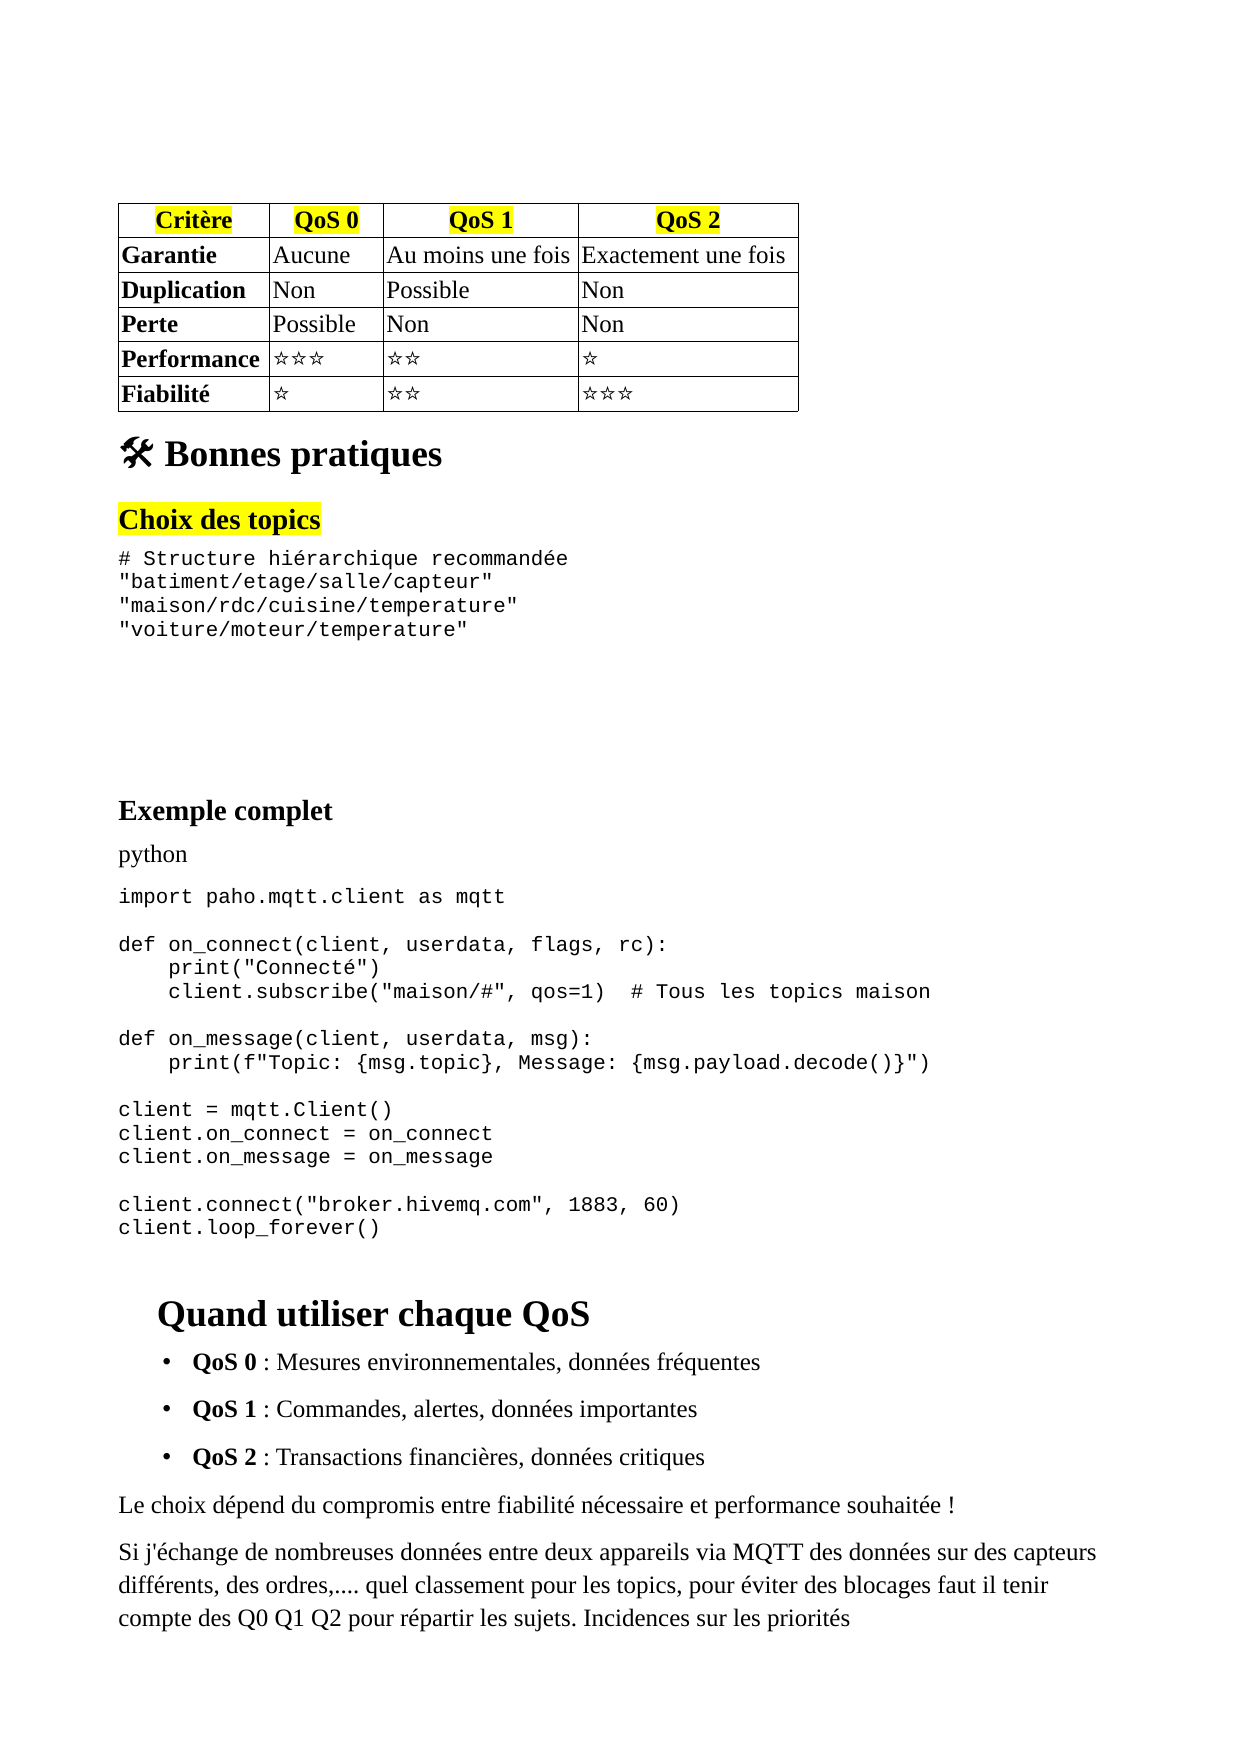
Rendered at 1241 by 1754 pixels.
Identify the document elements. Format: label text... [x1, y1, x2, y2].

table_header QoS 2 [579, 204, 798, 237]
table_cell Non [579, 273, 798, 307]
subtitle 💡 Quand utiliser chaque QoS [118, 1291, 1122, 1334]
table_cell Fiabilité [119, 377, 269, 411]
table_cell Duplication [119, 273, 269, 307]
table_cell ⭐⭐ [384, 377, 578, 411]
table_cell Non [270, 273, 383, 307]
text def on_connect(client, userdata, flags, rc): [118, 934, 1122, 957]
list QoS 0 : Mesures environnementales, données fréquentes [162, 1347, 1122, 1376]
text import paho.mqtt.client as mqtt [118, 886, 1122, 910]
text client.on_connect = on_connect [118, 1123, 1122, 1146]
list QoS 1 : Commandes, alertes, données importantes [162, 1394, 1122, 1423]
subtitle Exemple complet [118, 793, 1122, 826]
table_cell Non [579, 308, 798, 341]
table_cell ⭐ [270, 377, 383, 411]
text client.loop_forever() [118, 1217, 1122, 1241]
text # Structure hiérarchique recommandée [118, 548, 1122, 571]
table_cell Exactement une fois [579, 238, 798, 272]
text "batiment/etage/salle/capteur" [118, 571, 1122, 595]
text print("Connecté") [118, 957, 1122, 981]
subtitle Choix des topics [118, 502, 1122, 535]
text print(f"Topic: {msg.topic}, Message: {msg.payload.decode()}") [118, 1052, 1122, 1076]
table_header Critère [119, 204, 269, 237]
text "voiture/moteur/temperature" [118, 619, 1122, 642]
table_header QoS 1 [384, 204, 578, 237]
text python [118, 839, 1122, 867]
text "maison/rdc/cuisine/temperature" [118, 595, 1122, 619]
text Si j'échange de nombreuses données entre deux appareils via MQTT des données sur des capteurs différents, des ordres,.... quel classement pour les topics, pour éviter des blocages faut il tenir compte des Q0 Q1 Q2 pour répartir les sujets. Incidences sur les priorités [118, 1537, 1122, 1632]
table_cell Non [384, 308, 578, 341]
text Le choix dépend du compromis entre fiabilité nécessaire et performance souhaitée ! [118, 1490, 1122, 1518]
text client.subscribe("maison/#", qos=1) # Tous les topics maison [118, 981, 1122, 1004]
list QoS 2 : Transactions financières, données critiques [162, 1442, 1122, 1471]
table_cell Perte [119, 308, 269, 341]
subtitle 🛠️ Bonnes pratiques [118, 432, 1122, 475]
text client.connect("broker.hivemq.com", 1883, 60) [118, 1194, 1122, 1217]
table_cell Possible [384, 273, 578, 307]
table_header QoS 0 [270, 204, 383, 237]
text client = mqtt.Client() [118, 1099, 1122, 1123]
table_cell ⭐⭐ [384, 342, 578, 376]
table_cell Au moins une fois [384, 238, 578, 272]
table_cell Garantie [119, 238, 269, 272]
table_cell Performance [119, 342, 269, 376]
table_cell Aucune [270, 238, 383, 272]
table_cell ⭐⭐⭐ [579, 377, 798, 411]
table_cell ⭐⭐⭐ [270, 342, 383, 376]
table_cell Possible [270, 308, 383, 341]
text client.on_message = on_message [118, 1146, 1122, 1170]
table_cell ⭐ [579, 342, 798, 376]
text def on_message(client, userdata, msg): [118, 1028, 1122, 1052]
